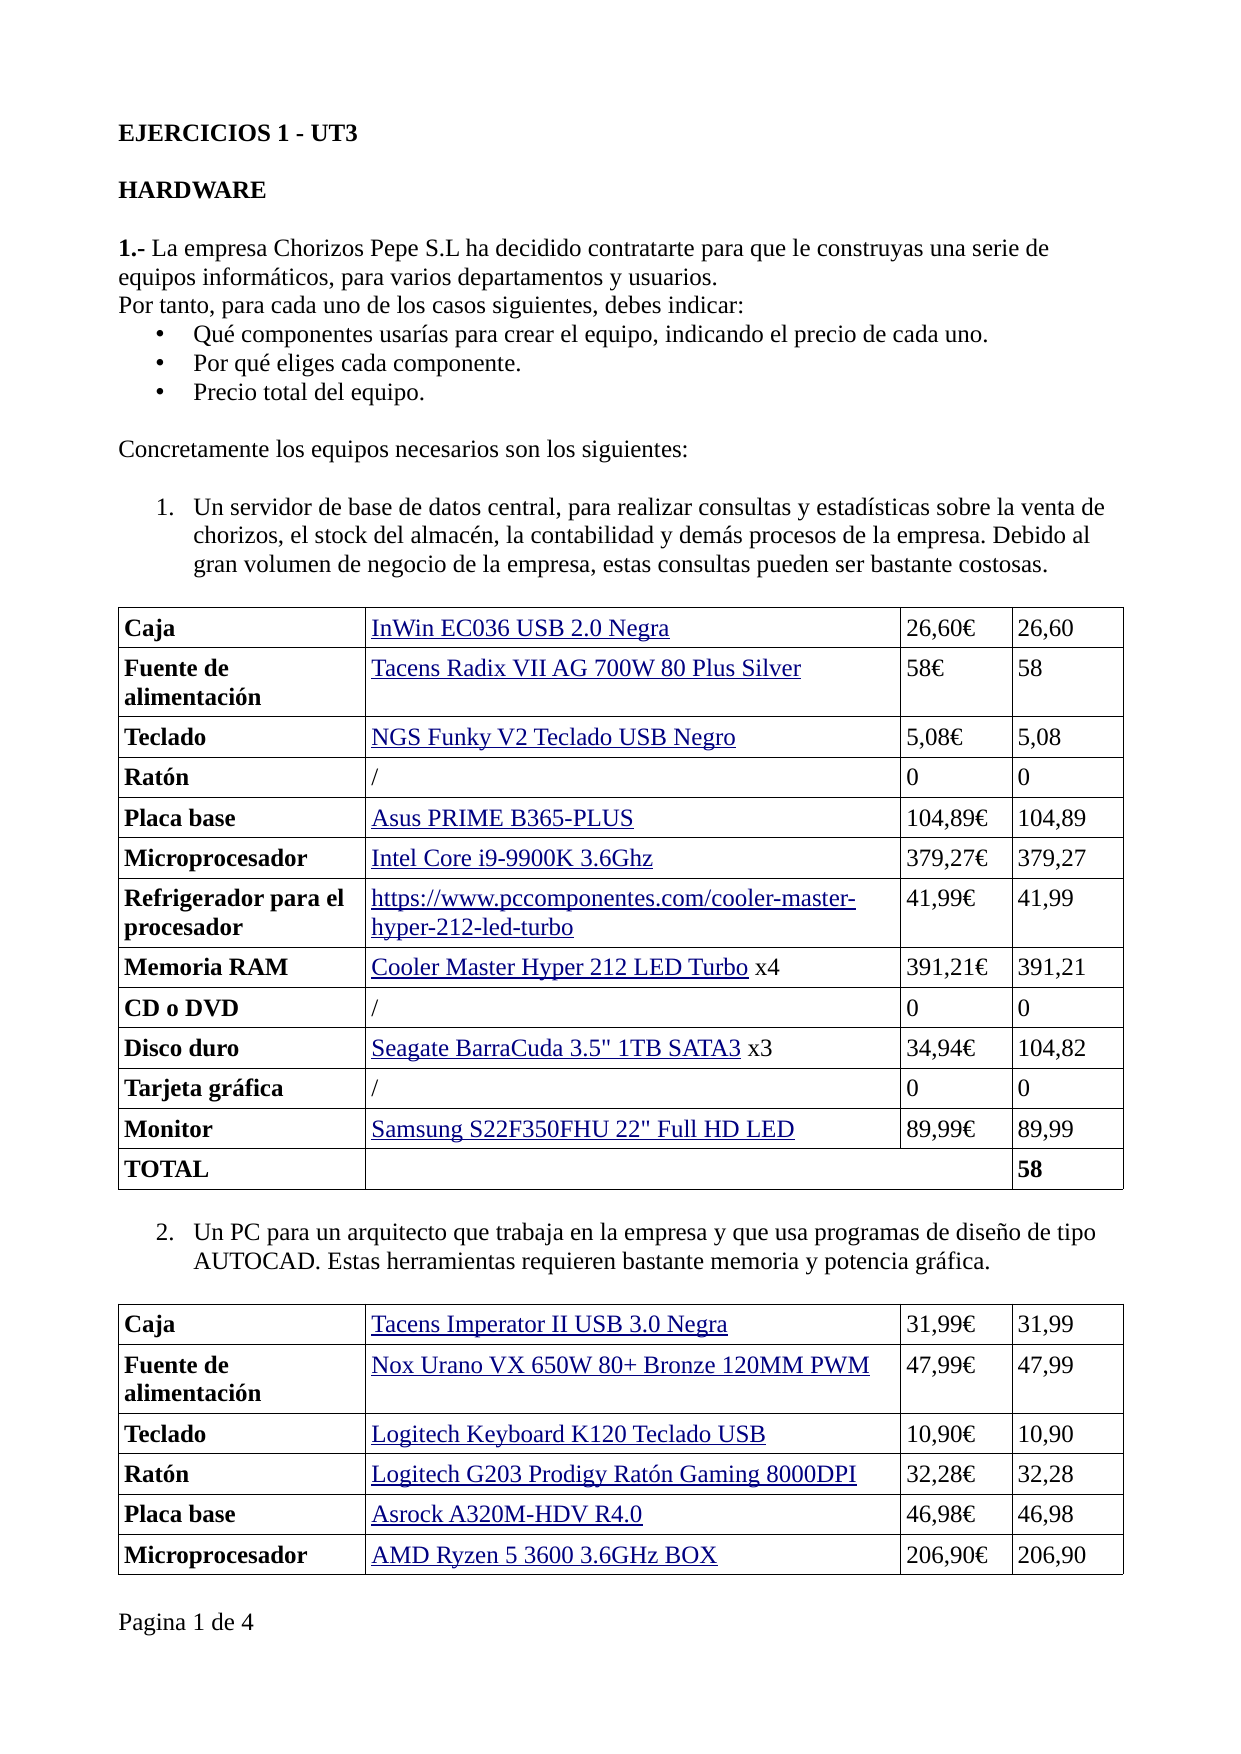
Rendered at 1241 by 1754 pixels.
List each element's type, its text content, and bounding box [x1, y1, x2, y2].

table_cell 379,27 [1013, 838, 1123, 877]
table_cell Teclado [119, 1414, 365, 1453]
table_cell 58 [1013, 648, 1123, 716]
list Qué componentes usarías para crear el equipo, indicando el precio de cada uno. [156, 319, 1122, 348]
table_header 26,60€ [901, 608, 1012, 647]
table_cell Placa base [119, 1495, 365, 1534]
table_header Caja [119, 608, 365, 647]
table_cell 391,21 [1013, 948, 1123, 987]
table_cell 0 [901, 988, 1012, 1027]
table_cell 89,99€ [901, 1109, 1012, 1148]
table_cell 104,82 [1013, 1028, 1123, 1067]
table_header 31,99€ [901, 1305, 1012, 1344]
table_cell Samsung S22F350FHU 22" Full HD LED [366, 1109, 900, 1148]
table_cell 10,90€ [901, 1414, 1012, 1453]
table_cell 41,99€ [901, 879, 1012, 947]
table_cell Memoria RAM [119, 948, 365, 987]
table_header Caja [119, 1305, 365, 1344]
table_cell Monitor [119, 1109, 365, 1148]
table_cell Teclado [119, 717, 365, 757]
table_cell Logitech Keyboard K120 Teclado USB [366, 1414, 900, 1453]
table_cell Fuente de alimentación [119, 1345, 365, 1413]
table_cell Asrock A320M-HDV R4.0 [366, 1495, 900, 1534]
table_cell 10,90 [1013, 1414, 1123, 1453]
table_cell CD o DVD [119, 988, 365, 1027]
table_header 26,60 [1013, 608, 1123, 647]
table_header InWin EC036 USB 2.0 Negra [366, 608, 900, 647]
table_cell 47,99€ [901, 1345, 1012, 1413]
list Precio total del equipo. [156, 377, 1122, 406]
table_cell 206,90€ [901, 1535, 1012, 1574]
table_cell https://www.pccomponentes.com/cooler-master-hyper-212-led-turbo [366, 879, 900, 947]
text 1.- La empresa Chorizos Pepe S.L ha decidido contratarte para que le construyas una serie de equipos informáticos, para varios departamentos y usuarios. [118, 233, 1122, 291]
table_cell 5,08€ [901, 717, 1012, 757]
table_cell 391,21€ [901, 948, 1012, 987]
table_cell 379,27€ [901, 838, 1012, 877]
table_cell TOTAL [119, 1149, 365, 1188]
list Un servidor de base de datos central, para realizar consultas y estadísticas sobre la venta de chorizos, el stock del almacén, la contabilidad y demás procesos de la empresa. Debido al gran volumen de negocio de la empresa, estas consultas pueden ser bastante costosas. [156, 492, 1122, 578]
table_cell Intel Core i9-9900K 3.6Ghz [366, 838, 900, 877]
table_cell Logitech G203 Prodigy Ratón Gaming 8000DPI [366, 1454, 900, 1493]
table_cell 5,08 [1013, 717, 1123, 757]
table_cell 46,98 [1013, 1495, 1123, 1534]
table_cell NGS Funky V2 Teclado USB Negro [366, 717, 900, 757]
table_cell 0 [1013, 758, 1123, 797]
table_cell 1201,85 [1013, 1149, 1123, 1188]
table_cell / [366, 988, 900, 1027]
table_cell Microprocesador [119, 1535, 365, 1574]
text EJERCICIOS 1 - UT3 [118, 118, 1122, 147]
table_cell 47,99 [1013, 1345, 1123, 1413]
table_cell 89,99 [1013, 1109, 1123, 1148]
list Un PC para un arquitecto que trabaja en la empresa y que usa programas de diseño de tipo AUTOCAD. Estas herramientas requieren bastante memoria y potencia gráfica. [156, 1217, 1122, 1275]
table_cell 0 [901, 758, 1012, 797]
table_cell Disco duro [119, 1028, 365, 1067]
list Por qué eliges cada componente. [156, 348, 1122, 377]
table_header Tacens Imperator II USB 3.0 Negra [366, 1305, 900, 1344]
table_cell Tarjeta gráfica [119, 1069, 365, 1108]
table_cell Nox Urano VX 650W 80+ Bronze 120MM PWM [366, 1345, 900, 1413]
table_cell 206,90 [1013, 1535, 1123, 1574]
table_cell / [366, 758, 900, 797]
table_cell 104,89 [1013, 798, 1123, 837]
table_cell 32,28€ [901, 1454, 1012, 1493]
table_header 31,99 [1013, 1305, 1123, 1344]
table_cell 41,99 [1013, 879, 1123, 947]
table_cell Cooler Master Hyper 212 LED Turbo x4 [366, 948, 900, 987]
table_cell Asus PRIME B365-PLUS [366, 798, 900, 837]
table_cell Placa base [119, 798, 365, 837]
table_cell 0 [1013, 1069, 1123, 1108]
table_cell [366, 1149, 1012, 1188]
table_cell Refrigerador para el procesador [119, 879, 365, 947]
table_cell 104,89€ [901, 798, 1012, 837]
table_cell 46,98€ [901, 1495, 1012, 1534]
text HARDWARE [118, 176, 1122, 204]
table_cell 0 [1013, 988, 1123, 1027]
table_cell 32,28 [1013, 1454, 1123, 1493]
text Concretamente los equipos necesarios son los siguientes: [118, 434, 1122, 463]
table_cell Ratón [119, 758, 365, 797]
table_cell 0 [901, 1069, 1012, 1108]
table_cell / [366, 1069, 900, 1108]
table_cell Tacens Radix VII AG 700W 80 Plus Silver [366, 648, 900, 716]
table_cell Seagate BarraCuda 3.5" 1TB SATA3 x3 [366, 1028, 900, 1067]
table_cell 34,94€ [901, 1028, 1012, 1067]
table_cell Fuente de alimentación [119, 648, 365, 716]
text Por tanto, para cada uno de los casos siguientes, debes indicar: [118, 291, 1122, 319]
table_cell Ratón [119, 1454, 365, 1493]
table_cell AMD Ryzen 5 3600 3.6GHz BOX [366, 1535, 900, 1574]
table_cell Microprocesador [119, 838, 365, 877]
table_cell 58€ [901, 648, 1012, 716]
